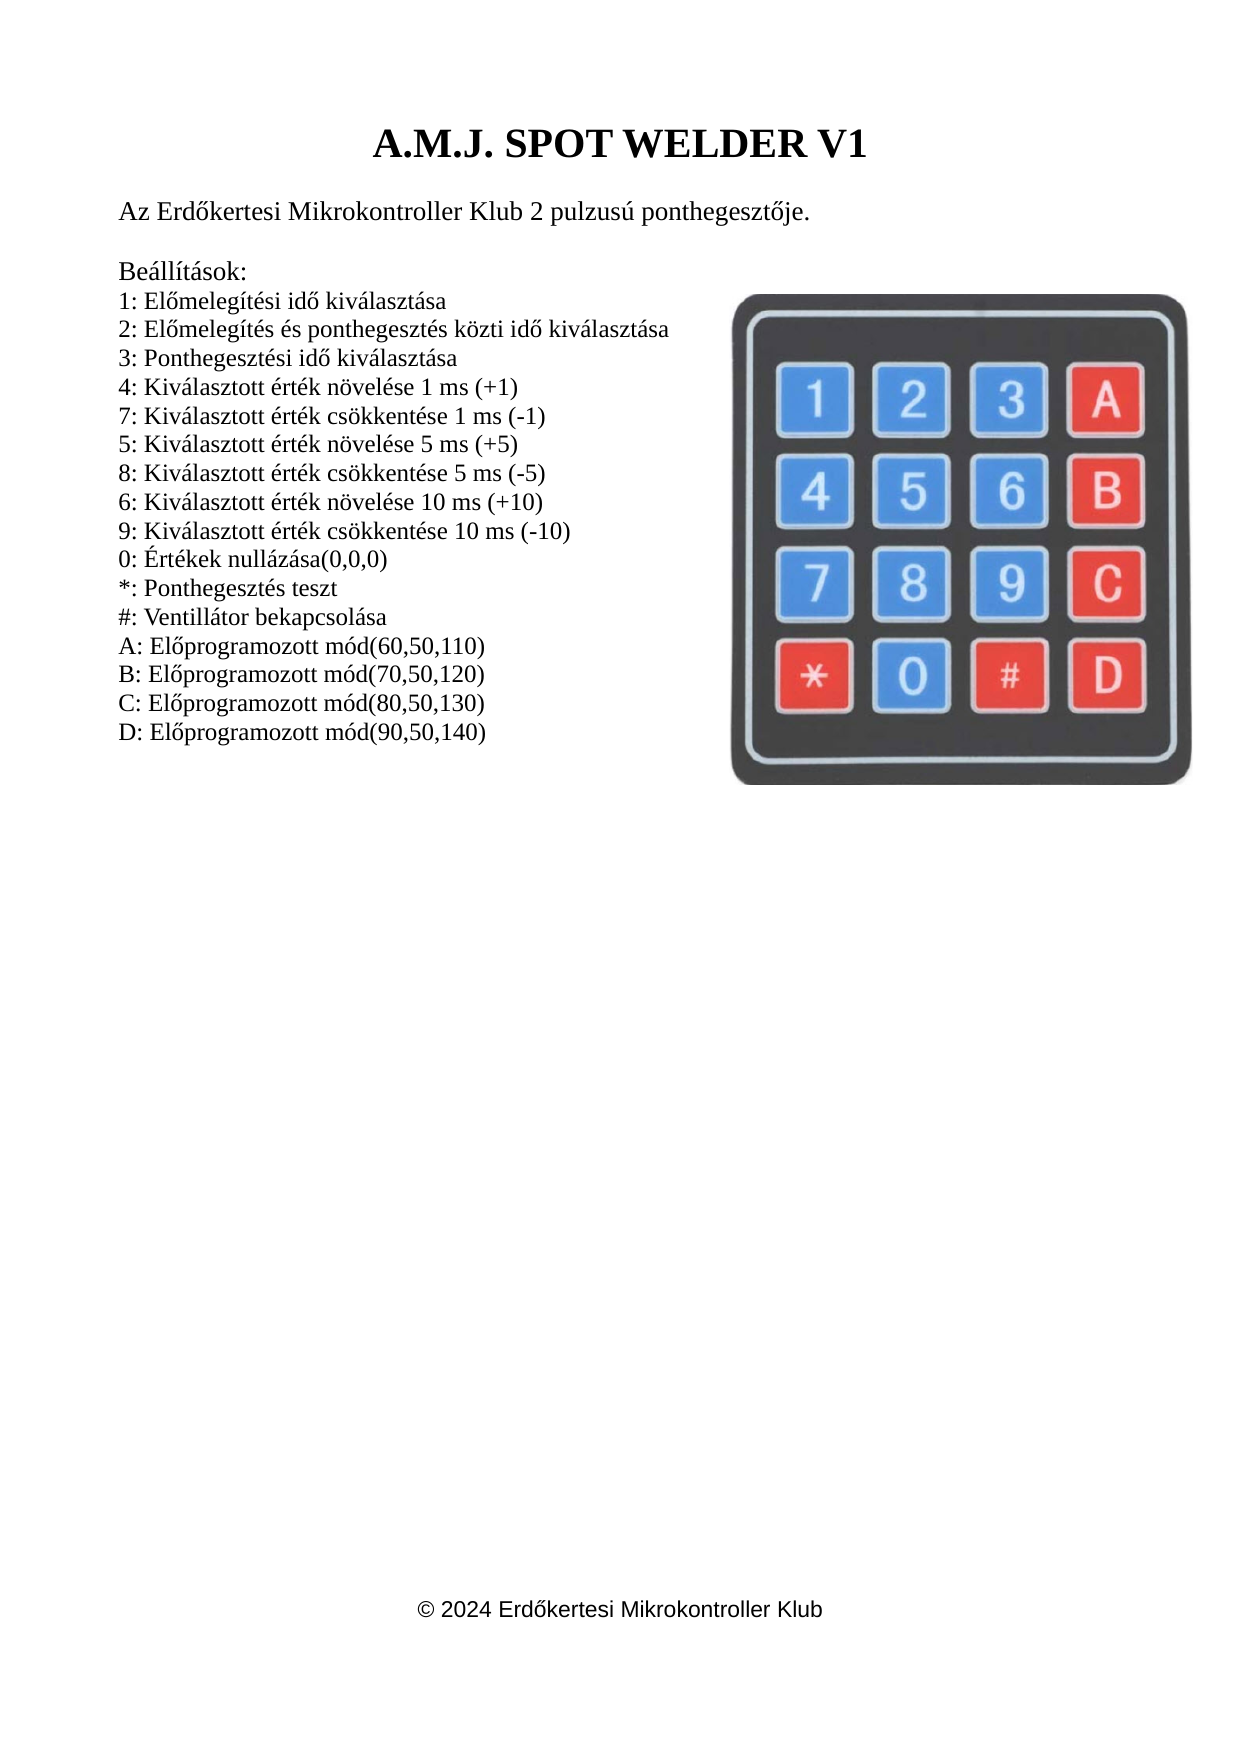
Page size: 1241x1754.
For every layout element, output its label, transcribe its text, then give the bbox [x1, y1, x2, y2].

text #: Ventillátor bekapcsolása [118, 602, 728, 631]
text 8: Kiválasztott érték csökkentése 5 ms (-5) [118, 458, 728, 487]
text 2: Előmelegítés és ponthegesztés közti idő kiválasztása [118, 314, 728, 343]
text 4: Kiválasztott érték növelése 1 ms (+1) [118, 372, 728, 401]
text © 2024 Erdőkertesi Mikrokontroller Klub [118, 1596, 1122, 1623]
text 6: Kiválasztott érték növelése 10 ms (+10) [118, 487, 728, 516]
text A.M.J. SPOT WELDER V1 [118, 118, 1122, 166]
picture [728, 294, 1193, 785]
text B: Előprogramozott mód(70,50,120) [118, 659, 728, 688]
text 1: Előmelegítési idő kiválasztása [118, 286, 1122, 314]
text 7: Kiválasztott érték csökkentése 1 ms (-1) [118, 401, 728, 429]
text 9: Kiválasztott érték csökkentése 10 ms (-10) [118, 516, 728, 544]
text C: Előprogramozott mód(80,50,130) [118, 688, 728, 717]
text 5: Kiválasztott érték növelése 5 ms (+5) [118, 429, 728, 458]
text Az Erdőkertesi Mikrokontroller Klub 2 pulzusú ponthegesztője. [118, 195, 1122, 226]
text 0: Értékek nullázása(0,0,0) [118, 544, 728, 573]
text D: Előprogramozott mód(90,50,140) [118, 717, 728, 746]
text Beállítások: [118, 255, 1122, 286]
text 3: Ponthegesztési idő kiválasztása [118, 343, 728, 372]
text A: Előprogramozott mód(60,50,110) [118, 631, 728, 659]
text *: Ponthegesztés teszt [118, 573, 728, 602]
